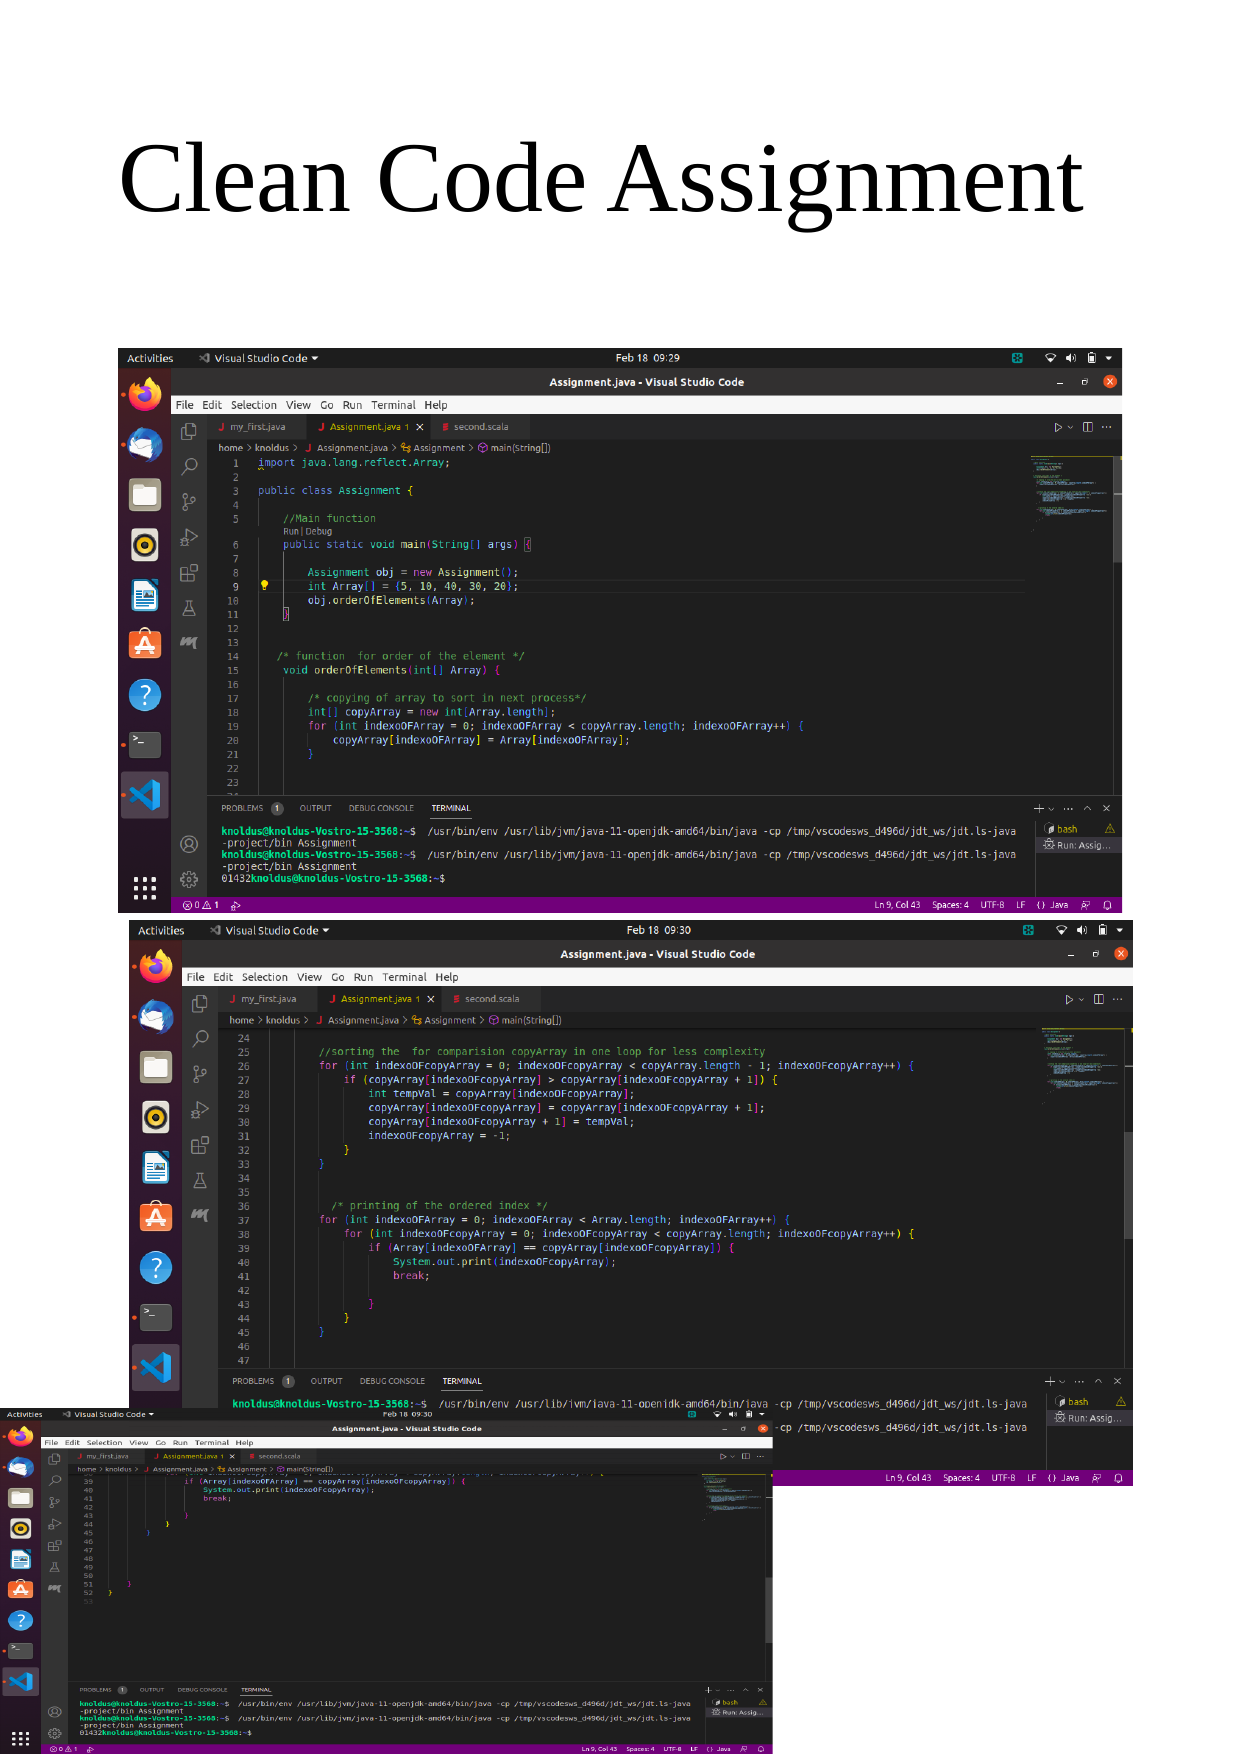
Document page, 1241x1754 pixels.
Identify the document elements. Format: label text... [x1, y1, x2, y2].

picture [118, 348, 1123, 913]
text Clean Code Assignment [118, 118, 1122, 233]
picture [0, 920, 1133, 1754]
